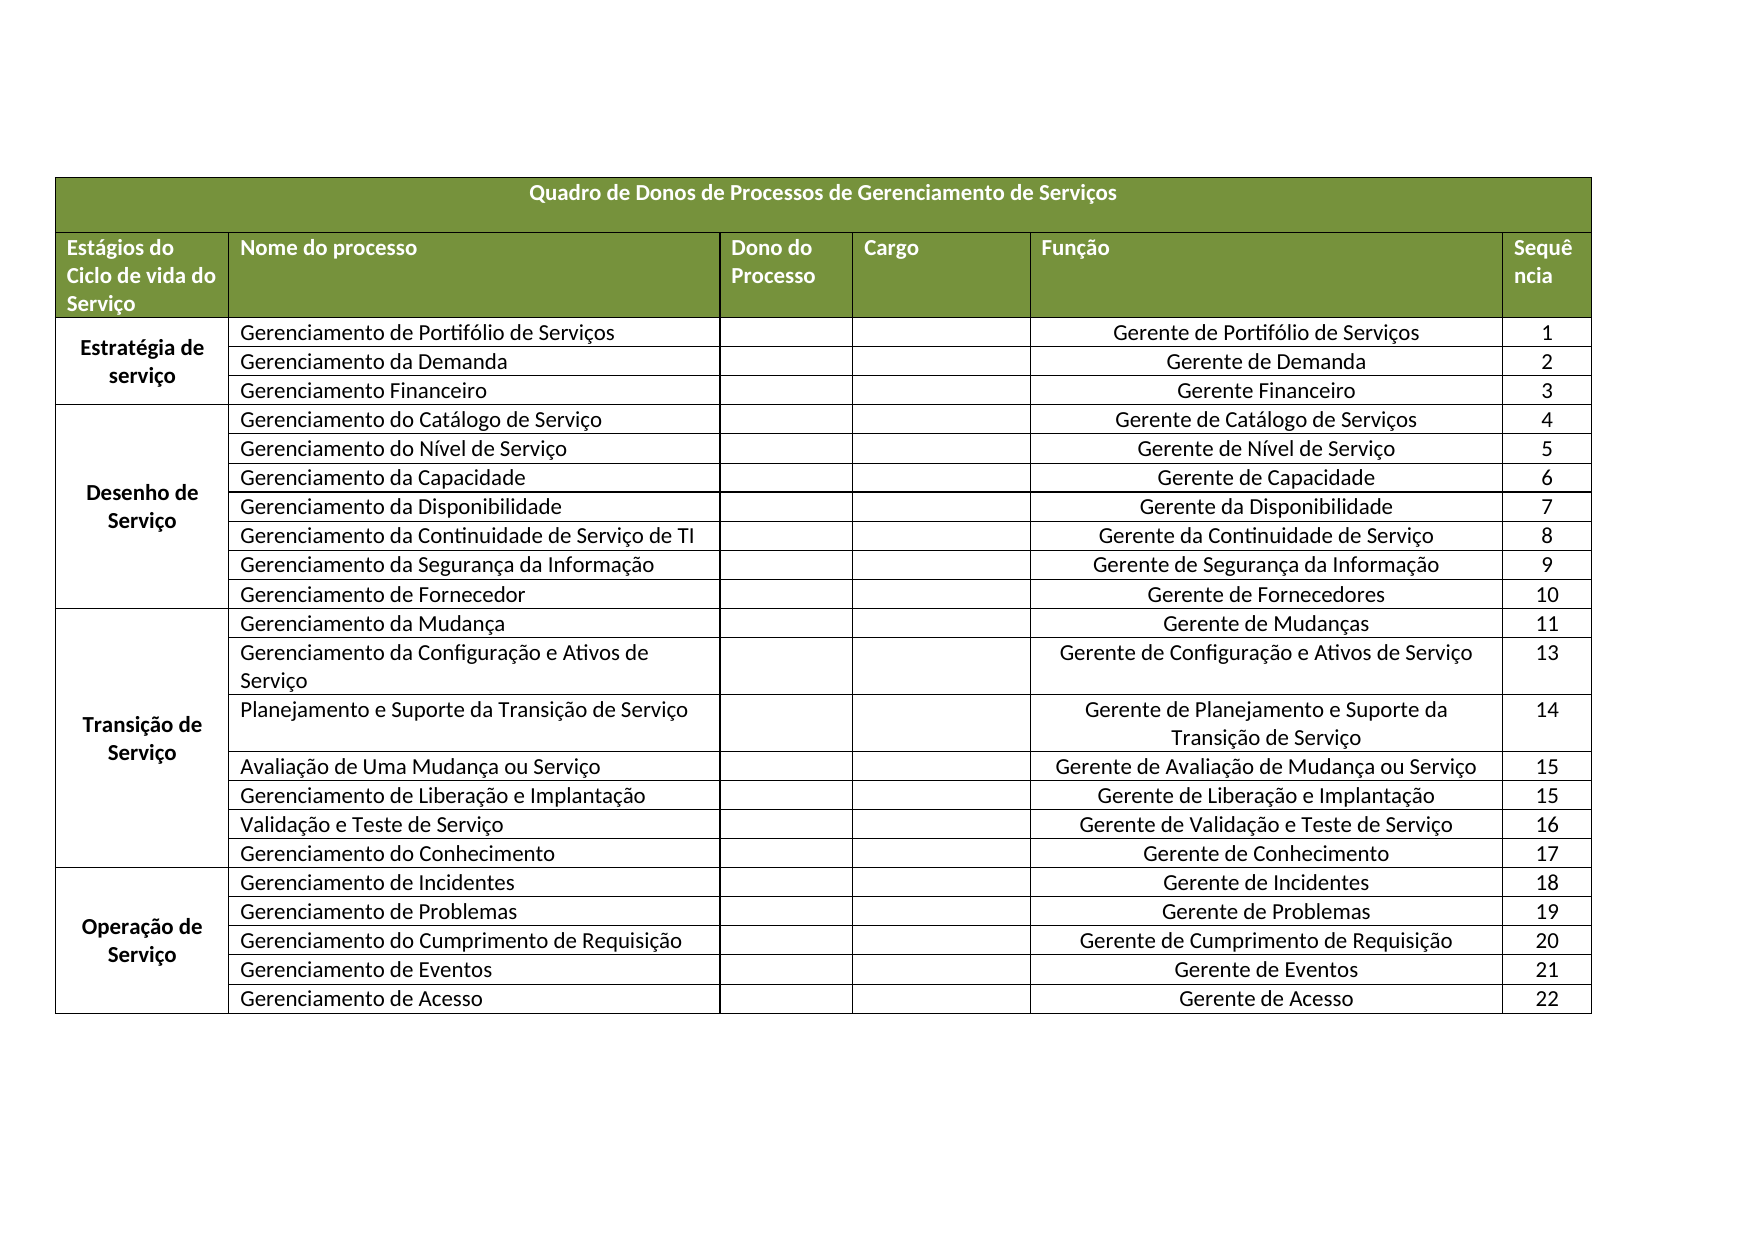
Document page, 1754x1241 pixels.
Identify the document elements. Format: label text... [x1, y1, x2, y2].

table_cell Gerenciamento Financeiro [229, 376, 719, 404]
table_cell Dono do Processo [721, 233, 852, 317]
table_cell 10 [1503, 580, 1591, 608]
table_cell [721, 376, 852, 404]
table_cell [721, 522, 852, 549]
table_cell Nome do processo [229, 233, 719, 317]
table_cell [721, 318, 852, 346]
table_cell 11 [1503, 609, 1591, 637]
table_cell Gerente de Segurança da Informação [1031, 551, 1502, 579]
table_cell [853, 580, 1030, 608]
table_cell [721, 609, 852, 637]
table_cell 6 [1503, 464, 1591, 491]
table_cell Estratégia de serviço [56, 318, 228, 404]
table_cell 2 [1503, 347, 1591, 375]
table_cell [853, 638, 1030, 694]
table_cell [853, 752, 1030, 780]
table_cell Gerenciamento da Continuidade de Serviço de TI [229, 522, 719, 549]
table_cell [853, 347, 1030, 375]
table_cell Gerenciamento de Eventos [229, 955, 719, 983]
table_cell [853, 781, 1030, 809]
table_cell Gerente de Liberação e Implantação [1031, 781, 1502, 809]
table_cell Transição de Serviço [56, 609, 228, 867]
table_cell Gerenciamento de Fornecedor [229, 580, 719, 608]
table_cell Gerente de Conhecimento [1031, 839, 1502, 867]
table_cell 1 [1503, 318, 1591, 346]
table_cell [853, 955, 1030, 983]
table_cell 7 [1503, 493, 1591, 521]
table_cell [853, 926, 1030, 954]
table_cell Gerente de Acesso [1031, 985, 1502, 1012]
table_cell [853, 897, 1030, 925]
table_cell Gerente de Cumprimento de Requisição [1031, 926, 1502, 954]
table_header Quadro de Donos de Processos de Gerenciamento de Serviços [56, 178, 1591, 232]
table_cell 21 [1503, 955, 1591, 983]
table_cell 8 [1503, 522, 1591, 549]
table_cell [853, 405, 1030, 433]
table_cell [853, 868, 1030, 896]
table_cell Gerenciamento do Cumprimento de Requisição [229, 926, 719, 954]
table_cell Gerenciamento de Problemas [229, 897, 719, 925]
table_cell Sequência [1503, 233, 1591, 317]
table_cell [853, 985, 1030, 1012]
table_cell Gerente Financeiro [1031, 376, 1502, 404]
table_cell 16 [1503, 810, 1591, 838]
table_cell 19 [1503, 897, 1591, 925]
table_cell Gerente de Mudanças [1031, 609, 1502, 637]
table_cell Gerente de Nível de Serviço [1031, 434, 1502, 462]
table_cell 18 [1503, 868, 1591, 896]
table_cell Planejamento e Suporte da Transição de Serviço [229, 695, 719, 751]
table_cell [853, 522, 1030, 549]
table_cell [721, 695, 852, 751]
table_cell Gerente de Validação e Teste de Serviço [1031, 810, 1502, 838]
table_cell Validação e Teste de Serviço [229, 810, 719, 838]
table_cell 4 [1503, 405, 1591, 433]
table_cell Gerenciamento do Catálogo de Serviço [229, 405, 719, 433]
table_cell [721, 405, 852, 433]
table_cell [853, 810, 1030, 838]
table_cell Gerenciamento de Incidentes [229, 868, 719, 896]
table_cell Gerenciamento de Acesso [229, 985, 719, 1012]
table_cell [721, 580, 852, 608]
table_cell Gerente de Configuração e Ativos de Serviço [1031, 638, 1502, 694]
table_cell 17 [1503, 839, 1591, 867]
table_cell Desenho de Serviço [56, 405, 228, 608]
table_cell Gerente de Catálogo de Serviços [1031, 405, 1502, 433]
table_cell Gerente da Disponibilidade [1031, 493, 1502, 521]
table_cell [853, 464, 1030, 491]
table_cell Gerenciamento da Configuração e Ativos de Serviço [229, 638, 719, 694]
table_cell Gerente de Eventos [1031, 955, 1502, 983]
table_cell [721, 752, 852, 780]
table_cell Gerente de Fornecedores [1031, 580, 1502, 608]
table_cell [721, 551, 852, 579]
table_cell [721, 434, 852, 462]
table_cell 15 [1503, 781, 1591, 809]
table_cell Gerenciamento da Demanda [229, 347, 719, 375]
table_cell [721, 347, 852, 375]
table_cell [853, 434, 1030, 462]
table_cell [721, 638, 852, 694]
table_cell Gerente de Problemas [1031, 897, 1502, 925]
table_cell Gerente de Avaliação de Mudança ou Serviço [1031, 752, 1502, 780]
table_cell Gerente de Demanda [1031, 347, 1502, 375]
table_cell [853, 695, 1030, 751]
table_cell 5 [1503, 434, 1591, 462]
table_cell Cargo [853, 233, 1030, 317]
table_cell [853, 493, 1030, 521]
table_cell Gerenciamento de Portifólio de Serviços [229, 318, 719, 346]
table_cell [721, 868, 852, 896]
table_cell Estágios do Ciclo de vida do Serviço [56, 233, 228, 317]
table_cell Gerente da Continuidade de Serviço [1031, 522, 1502, 549]
table_cell Avaliação de Uma Mudança ou Serviço [229, 752, 719, 780]
table_cell [721, 926, 852, 954]
table_cell Gerente de Incidentes [1031, 868, 1502, 896]
table_cell 13 [1503, 638, 1591, 694]
table_cell [853, 376, 1030, 404]
table_cell 3 [1503, 376, 1591, 404]
table_cell [721, 781, 852, 809]
table_cell 15 [1503, 752, 1591, 780]
table_cell [853, 609, 1030, 637]
table_cell Gerenciamento da Mudança [229, 609, 719, 637]
table_cell Gerenciamento do Conhecimento [229, 839, 719, 867]
table_cell 22 [1503, 985, 1591, 1012]
table_cell Gerente de Capacidade [1031, 464, 1502, 491]
table_cell Gerenciamento da Disponibilidade [229, 493, 719, 521]
table_cell Gerenciamento de Liberação e Implantação [229, 781, 719, 809]
table_cell [721, 955, 852, 983]
table_cell 14 [1503, 695, 1591, 751]
table_cell [721, 985, 852, 1012]
table_cell [721, 839, 852, 867]
table_cell Gerenciamento da Segurança da Informação [229, 551, 719, 579]
table_cell Gerente de Planejamento e Suporte da Transição de Serviço [1031, 695, 1502, 751]
table_cell Função [1031, 233, 1502, 317]
table_cell [721, 810, 852, 838]
table_cell [721, 493, 852, 521]
table_cell Gerente de Portifólio de Serviços [1031, 318, 1502, 346]
table_cell 9 [1503, 551, 1591, 579]
table_cell [721, 897, 852, 925]
table_cell 20 [1503, 926, 1591, 954]
table_cell [853, 318, 1030, 346]
table_cell Gerenciamento da Capacidade [229, 464, 719, 491]
table_cell [853, 839, 1030, 867]
table_cell Operação de Serviço [56, 868, 228, 1012]
table_cell Gerenciamento do Nível de Serviço [229, 434, 719, 462]
table_cell [721, 464, 852, 491]
table_cell [853, 551, 1030, 579]
